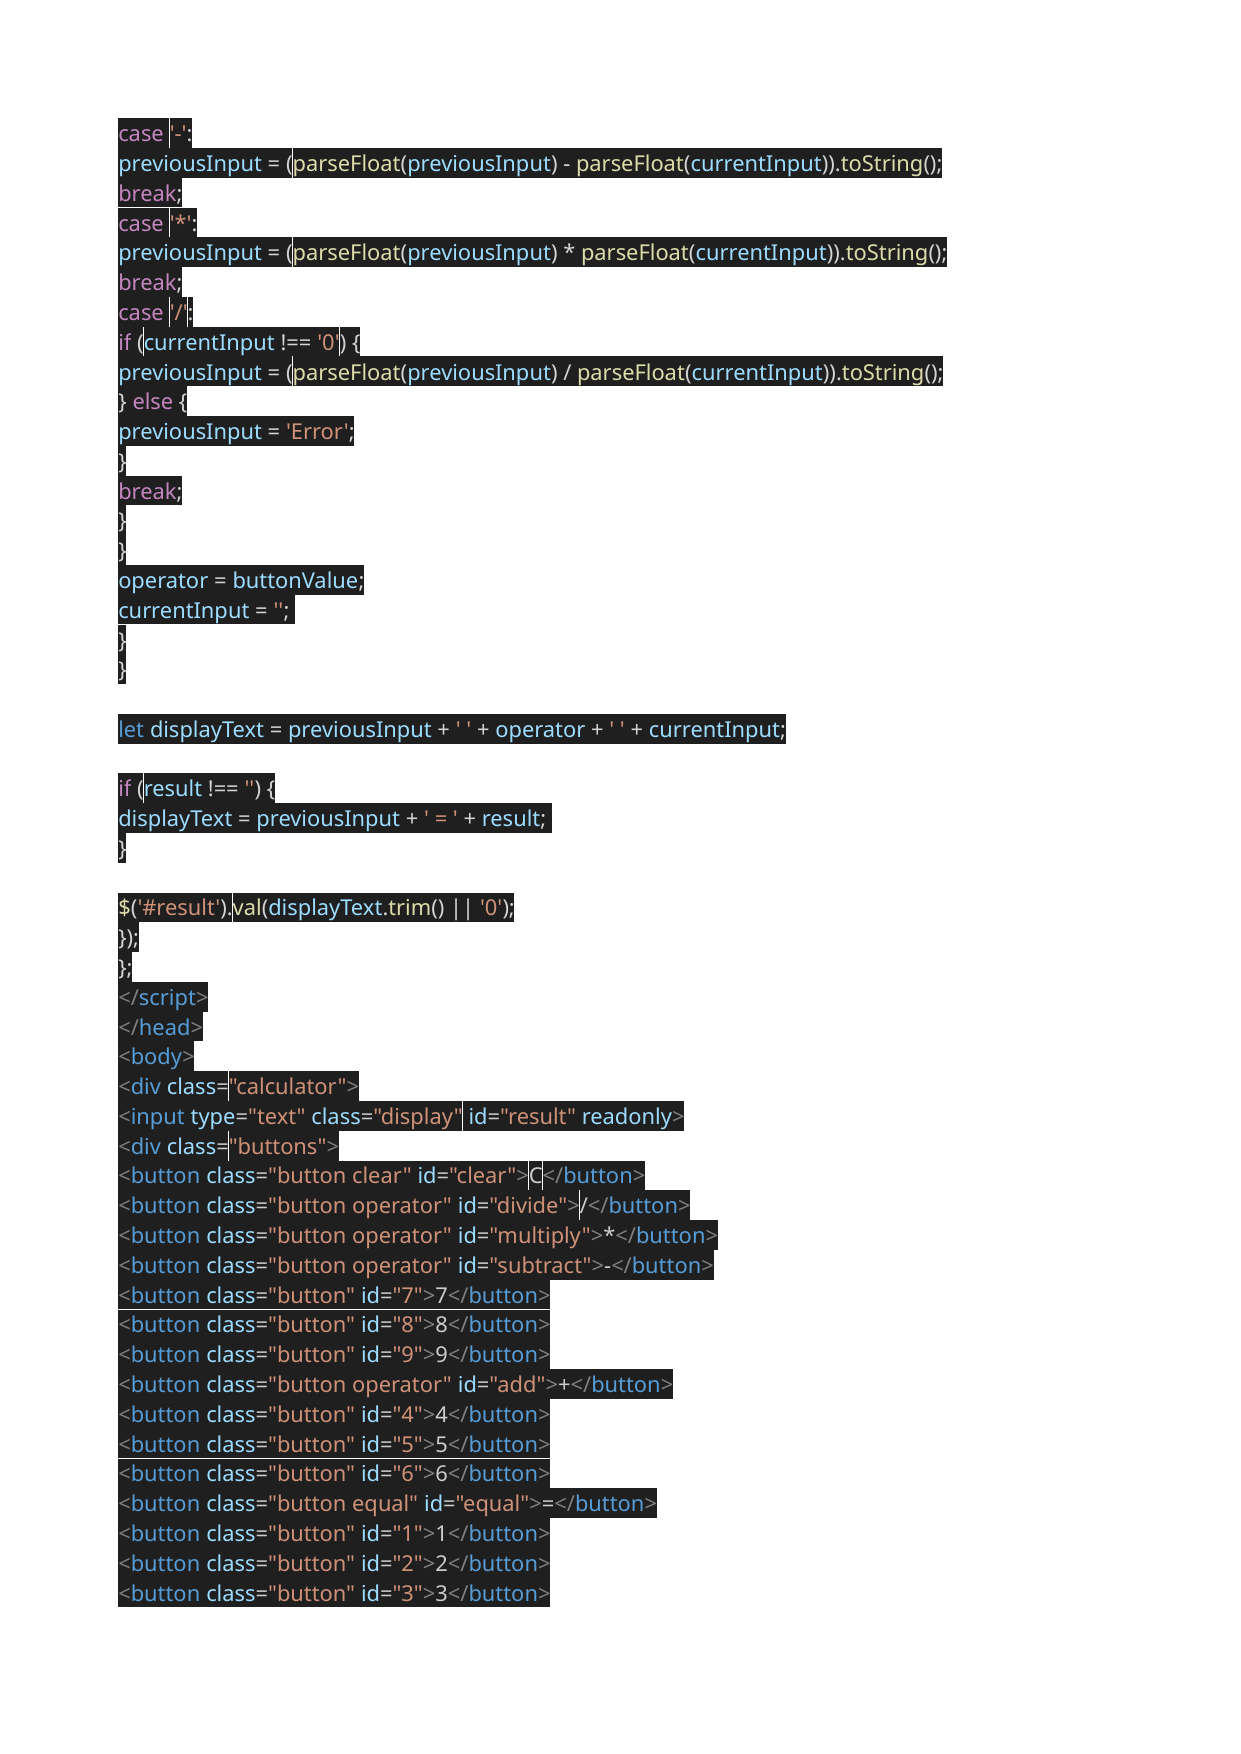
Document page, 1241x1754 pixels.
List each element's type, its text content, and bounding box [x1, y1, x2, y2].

text } [118, 833, 1122, 863]
text <input type="text" class="display" id="result" readonly> [118, 1101, 1122, 1131]
text <body> [118, 1041, 1122, 1071]
text } [118, 505, 1122, 535]
text <button class="button" id="4">4</button> [118, 1399, 1122, 1429]
text previousInput = 'Error'; [118, 416, 1122, 446]
text <div class="buttons"> [118, 1131, 1122, 1161]
text previousInput = (parseFloat(previousInput) / parseFloat(currentInput)).toString(); [118, 356, 1122, 386]
text if (result !== '') { [118, 773, 1122, 803]
text <button class="button" id="5">5</button> [118, 1429, 1122, 1458]
text <button class="button equal" id="equal">=</button> [118, 1488, 1122, 1518]
text previousInput = (parseFloat(previousInput) * parseFloat(currentInput)).toString(); [118, 237, 1122, 267]
text <button class="button operator" id="subtract">-</button> [118, 1250, 1122, 1280]
text $('#result').val(displayText.trim() || '0'); [118, 892, 1122, 922]
text <button class="button" id="8">8</button> [118, 1309, 1122, 1339]
text currentInput = ''; [118, 595, 1122, 624]
text <button class="button" id="7">7</button> [118, 1280, 1122, 1309]
text case '/': [118, 297, 1122, 327]
text case '*': [118, 207, 1122, 237]
text <button class="button" id="3">3</button> [118, 1578, 1122, 1607]
text break; [118, 178, 1122, 207]
text <button class="button" id="1">1</button> [118, 1518, 1122, 1548]
text <button class="button operator" id="multiply">*</button> [118, 1220, 1122, 1250]
text } [118, 624, 1122, 654]
text <button class="button operator" id="divide">/</button> [118, 1190, 1122, 1220]
text </script> [118, 982, 1122, 1012]
text previousInput = (parseFloat(previousInput) - parseFloat(currentInput)).toString(); [118, 148, 1122, 178]
text operator = buttonValue; [118, 565, 1122, 595]
text <button class="button clear" id="clear">C</button> [118, 1161, 1122, 1190]
text <button class="button" id="2">2</button> [118, 1548, 1122, 1578]
text break; [118, 267, 1122, 297]
text } [118, 654, 1122, 684]
text <button class="button" id="6">6</button> [118, 1458, 1122, 1488]
text if (currentInput !== '0') { [118, 327, 1122, 356]
text </head> [118, 1012, 1122, 1041]
text <button class="button" id="9">9</button> [118, 1339, 1122, 1369]
text case '-': [118, 118, 1122, 148]
text } [118, 446, 1122, 476]
text break; [118, 476, 1122, 505]
text let displayText = previousInput + ' ' + operator + ' ' + currentInput; [118, 714, 1122, 744]
text } [118, 535, 1122, 565]
text }; [118, 952, 1122, 982]
text displayText = previousInput + ' = ' + result; [118, 803, 1122, 833]
text <button class="button operator" id="add">+</button> [118, 1369, 1122, 1399]
text } else { [118, 386, 1122, 416]
text <div class="calculator"> [118, 1071, 1122, 1101]
text }); [118, 922, 1122, 952]
